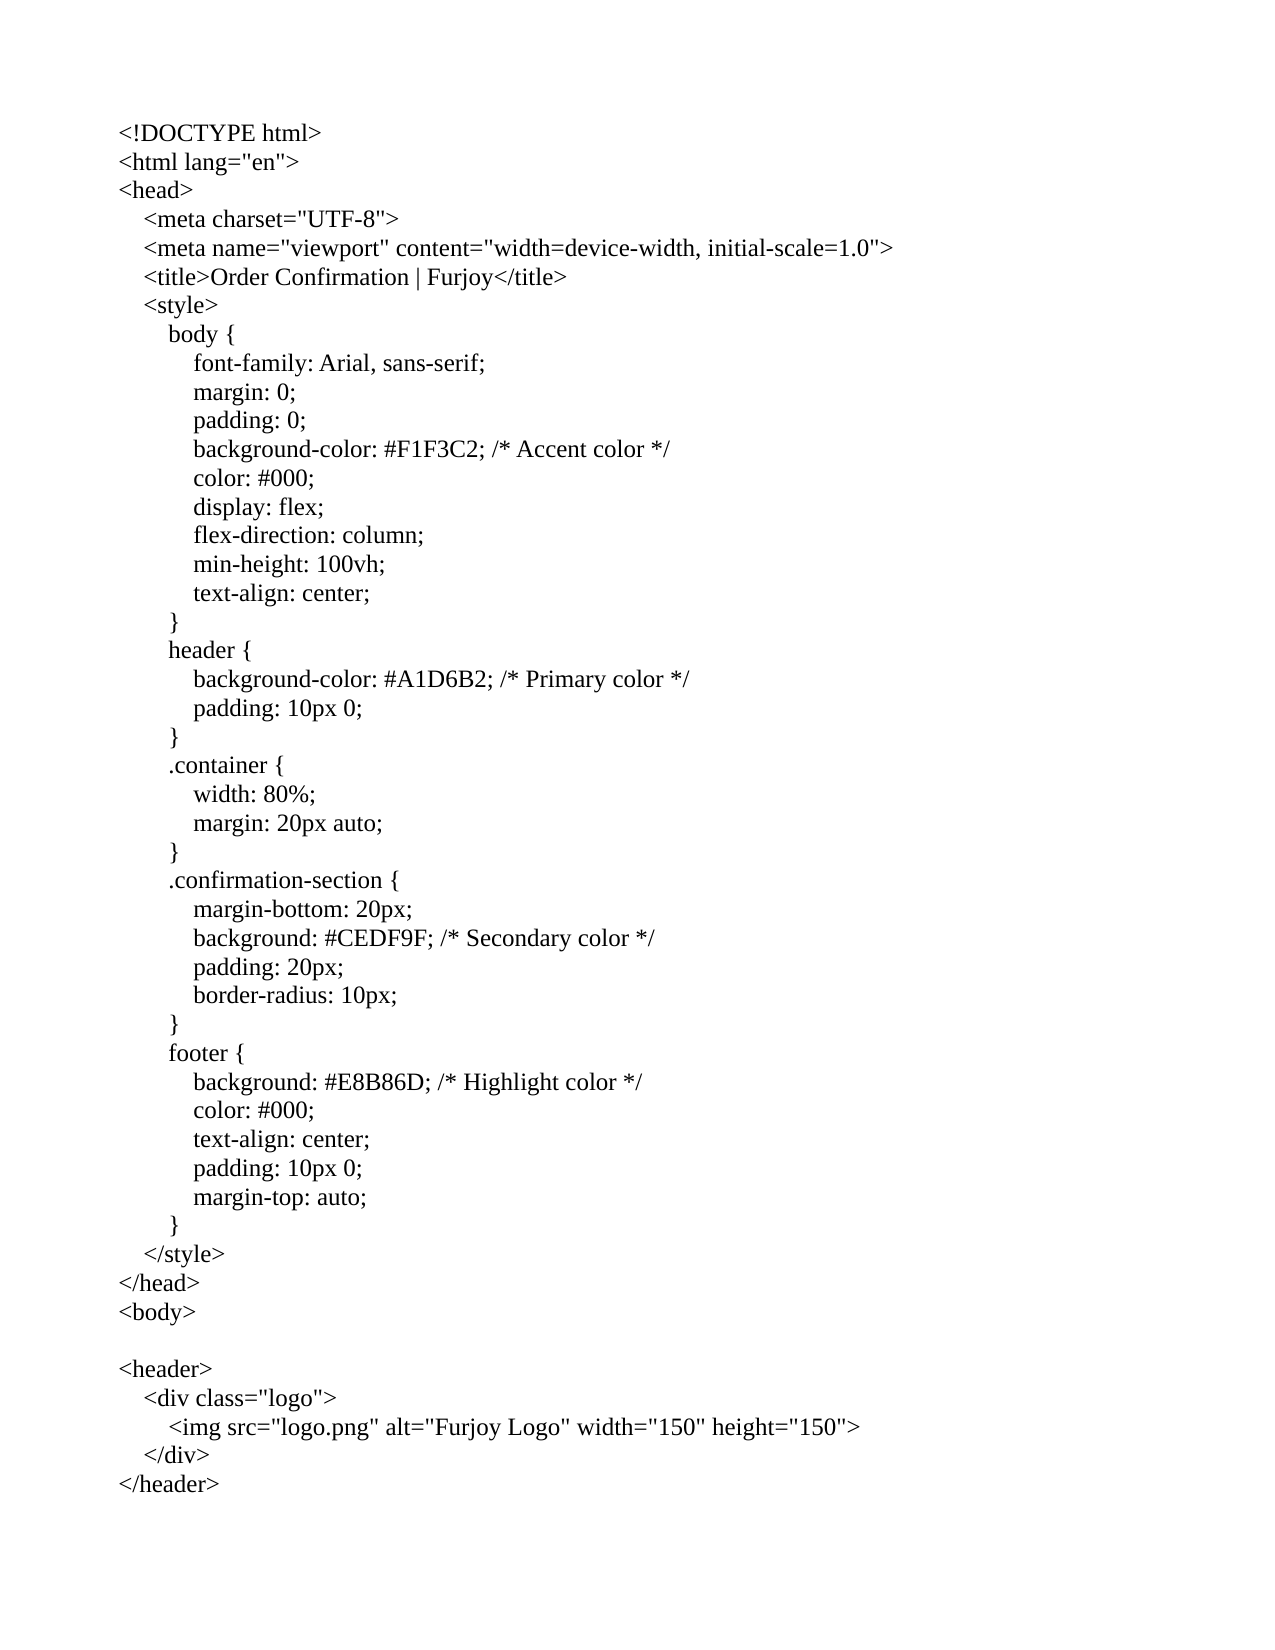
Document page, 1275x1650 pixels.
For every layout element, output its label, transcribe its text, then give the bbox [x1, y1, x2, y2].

text width: 80%; [118, 779, 1157, 808]
text text-align: center; [118, 578, 1157, 607]
text <meta name="viewport" content="width=device-width, initial-scale=1.0"> [118, 233, 1157, 262]
text flex-direction: column; [118, 521, 1157, 549]
text <img src="logo.png" alt="Furjoy Logo" width="150" height="150"> [118, 1412, 1157, 1441]
text header { [118, 636, 1157, 664]
text border-radius: 10px; [118, 981, 1157, 1009]
text .confirmation-section { [118, 866, 1157, 894]
text <!DOCTYPE html> [118, 118, 1157, 147]
text } [118, 722, 1157, 751]
text display: flex; [118, 492, 1157, 521]
text </style> [118, 1239, 1157, 1268]
text padding: 0; [118, 406, 1157, 434]
text margin-bottom: 20px; [118, 894, 1157, 923]
text <div class="logo"> [118, 1383, 1157, 1412]
text font-family: Arial, sans-serif; [118, 348, 1157, 377]
text <body> [118, 1297, 1157, 1326]
text </head> [118, 1268, 1157, 1297]
text <html lang="en"> [118, 147, 1157, 176]
text </div> [118, 1441, 1157, 1469]
text margin: 20px auto; [118, 808, 1157, 837]
text .container { [118, 751, 1157, 779]
text padding: 10px 0; [118, 1153, 1157, 1182]
text min-height: 100vh; [118, 549, 1157, 578]
text background: #CEDF9F; /* Secondary color */ [118, 923, 1157, 952]
text } [118, 1009, 1157, 1038]
text padding: 10px 0; [118, 693, 1157, 722]
text } [118, 837, 1157, 866]
text <header> [118, 1354, 1157, 1383]
text </header> [118, 1469, 1157, 1498]
text } [118, 607, 1157, 636]
text background: #E8B86D; /* Highlight color */ [118, 1067, 1157, 1096]
text <style> [118, 291, 1157, 319]
text margin: 0; [118, 377, 1157, 406]
text background-color: #F1F3C2; /* Accent color */ [118, 434, 1157, 463]
text padding: 20px; [118, 952, 1157, 981]
text margin-top: auto; [118, 1182, 1157, 1211]
text text-align: center; [118, 1124, 1157, 1153]
text <title>Order Confirmation | Furjoy</title> [118, 262, 1157, 291]
text <meta charset="UTF-8"> [118, 204, 1157, 233]
text footer { [118, 1038, 1157, 1067]
text body { [118, 319, 1157, 348]
text color: #000; [118, 1096, 1157, 1124]
text background-color: #A1D6B2; /* Primary color */ [118, 664, 1157, 693]
text <head> [118, 176, 1157, 204]
text } [118, 1211, 1157, 1239]
text color: #000; [118, 463, 1157, 492]
